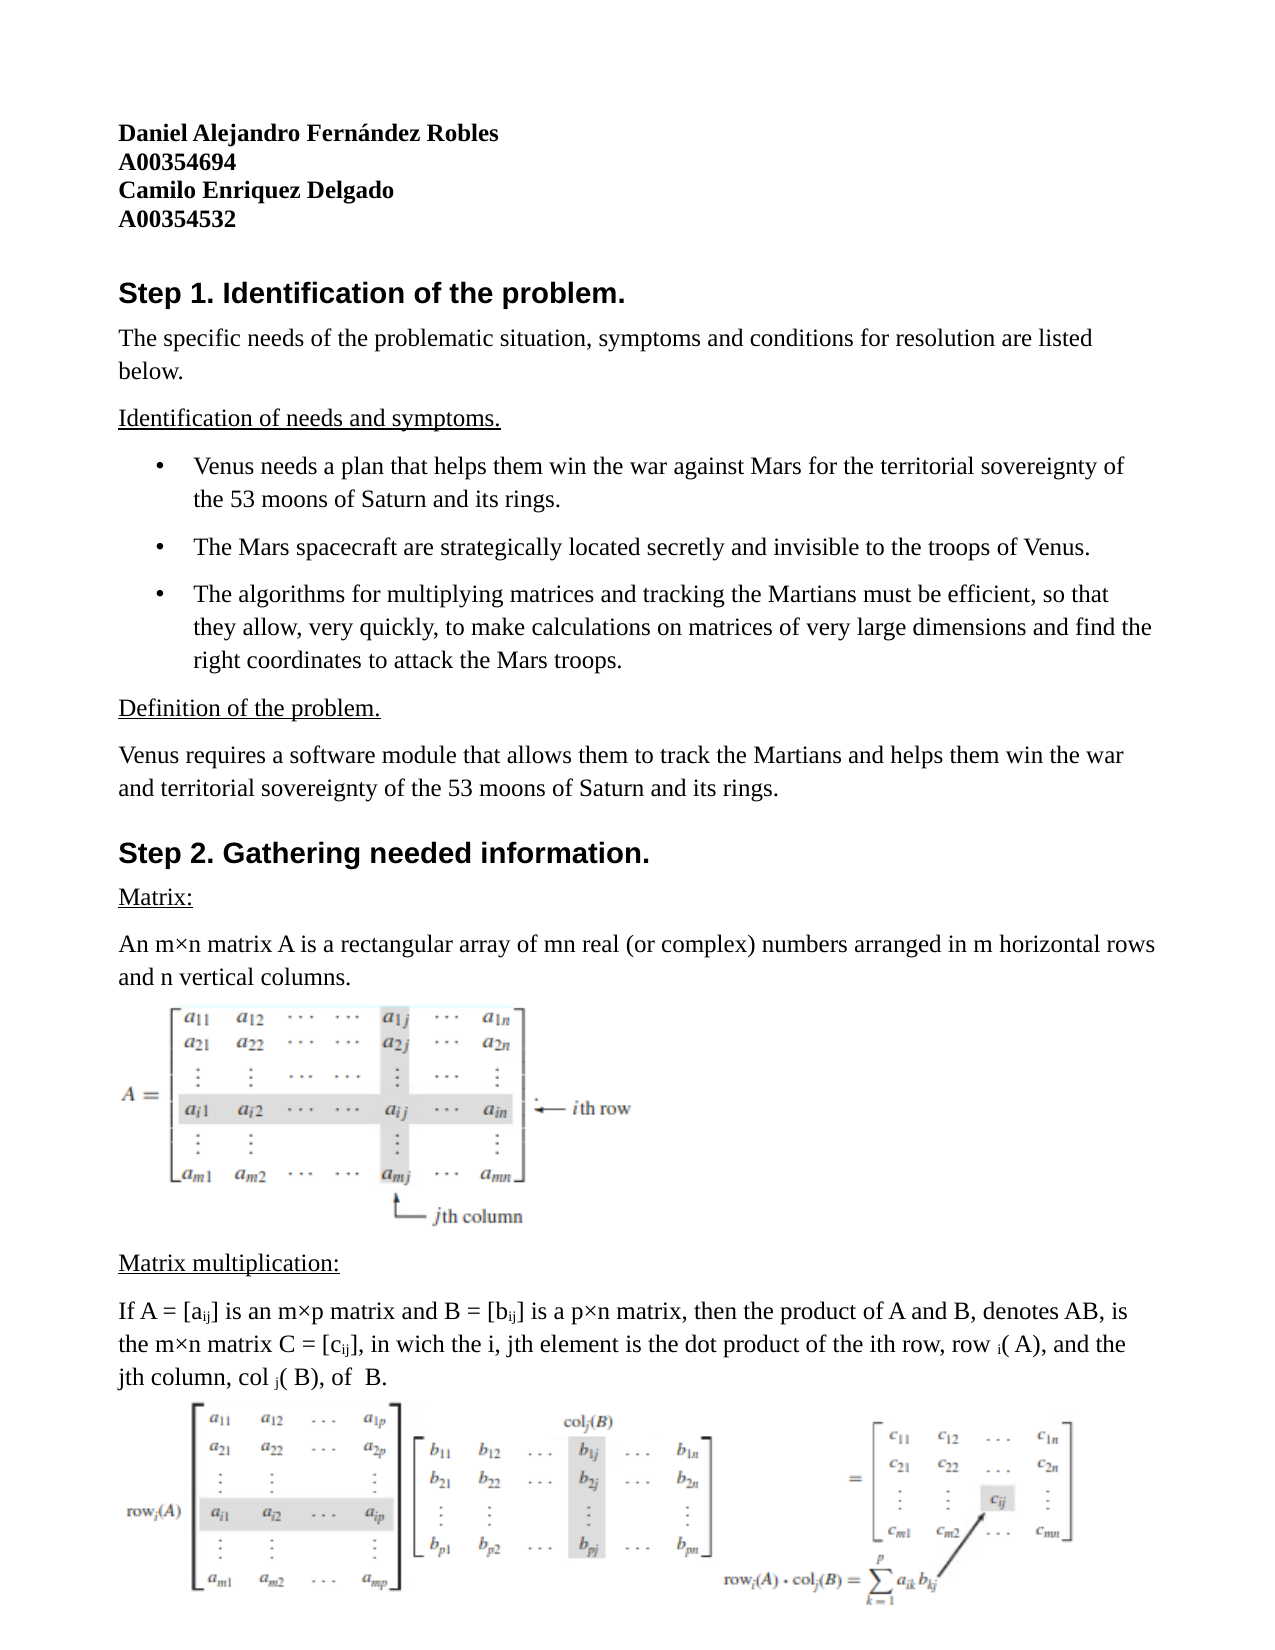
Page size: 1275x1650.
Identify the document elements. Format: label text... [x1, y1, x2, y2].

picture [118, 999, 635, 1231]
text Identification of needs and symptoms. [118, 403, 1157, 432]
list The algorithms for multiplying matrices and tracking the Martians must be efficient, so that they allow, very quickly, to make calculations on matrices of very large dimensions and find the right coordinates to attack the Mars troops. [156, 579, 1157, 674]
list The Mars spacecraft are strategically located secretly and invisible to the troops of Venus. [156, 532, 1157, 560]
text An m×n matrix A is a rectangular array of mn real (or complex) numbers arranged in m horizontal rows and n vertical columns. [118, 929, 1157, 991]
text If A = [aij] is an m×p matrix and B = [bij] is a p×n matrix, then the product of A and B, denotes AB, is the m×n matrix C = [cij], in wich the i, jth element is the dot product of the ith row, row i( A), and the jth column, col j( B), of B. [118, 1296, 1157, 1391]
text Matrix multiplication: [118, 1248, 1157, 1277]
text Definition of the problem. [118, 693, 1157, 722]
text Daniel Alejandro Fernández Robles [118, 118, 1157, 147]
text A00354532 [118, 204, 1157, 233]
subtitle Step 1. Identification of the problem. [118, 276, 1157, 310]
subtitle Step 2. Gathering needed information. [118, 836, 1157, 869]
text Camilo Enriquez Delgado [118, 176, 1157, 204]
picture [120, 1400, 1078, 1605]
text A00354694 [118, 147, 1157, 176]
text Venus requires a software module that allows them to track the Martians and helps them win the war and territorial sovereignty of the 53 moons of Saturn and its rings. [118, 740, 1157, 802]
text The specific needs of the problematic situation, symptoms and conditions for resolution are listed below. [118, 323, 1157, 384]
list Venus needs a plan that helps them win the war against Mars for the territorial sovereignty of the 53 moons of Saturn and its rings. [156, 451, 1157, 513]
text Matrix: [118, 882, 1157, 911]
